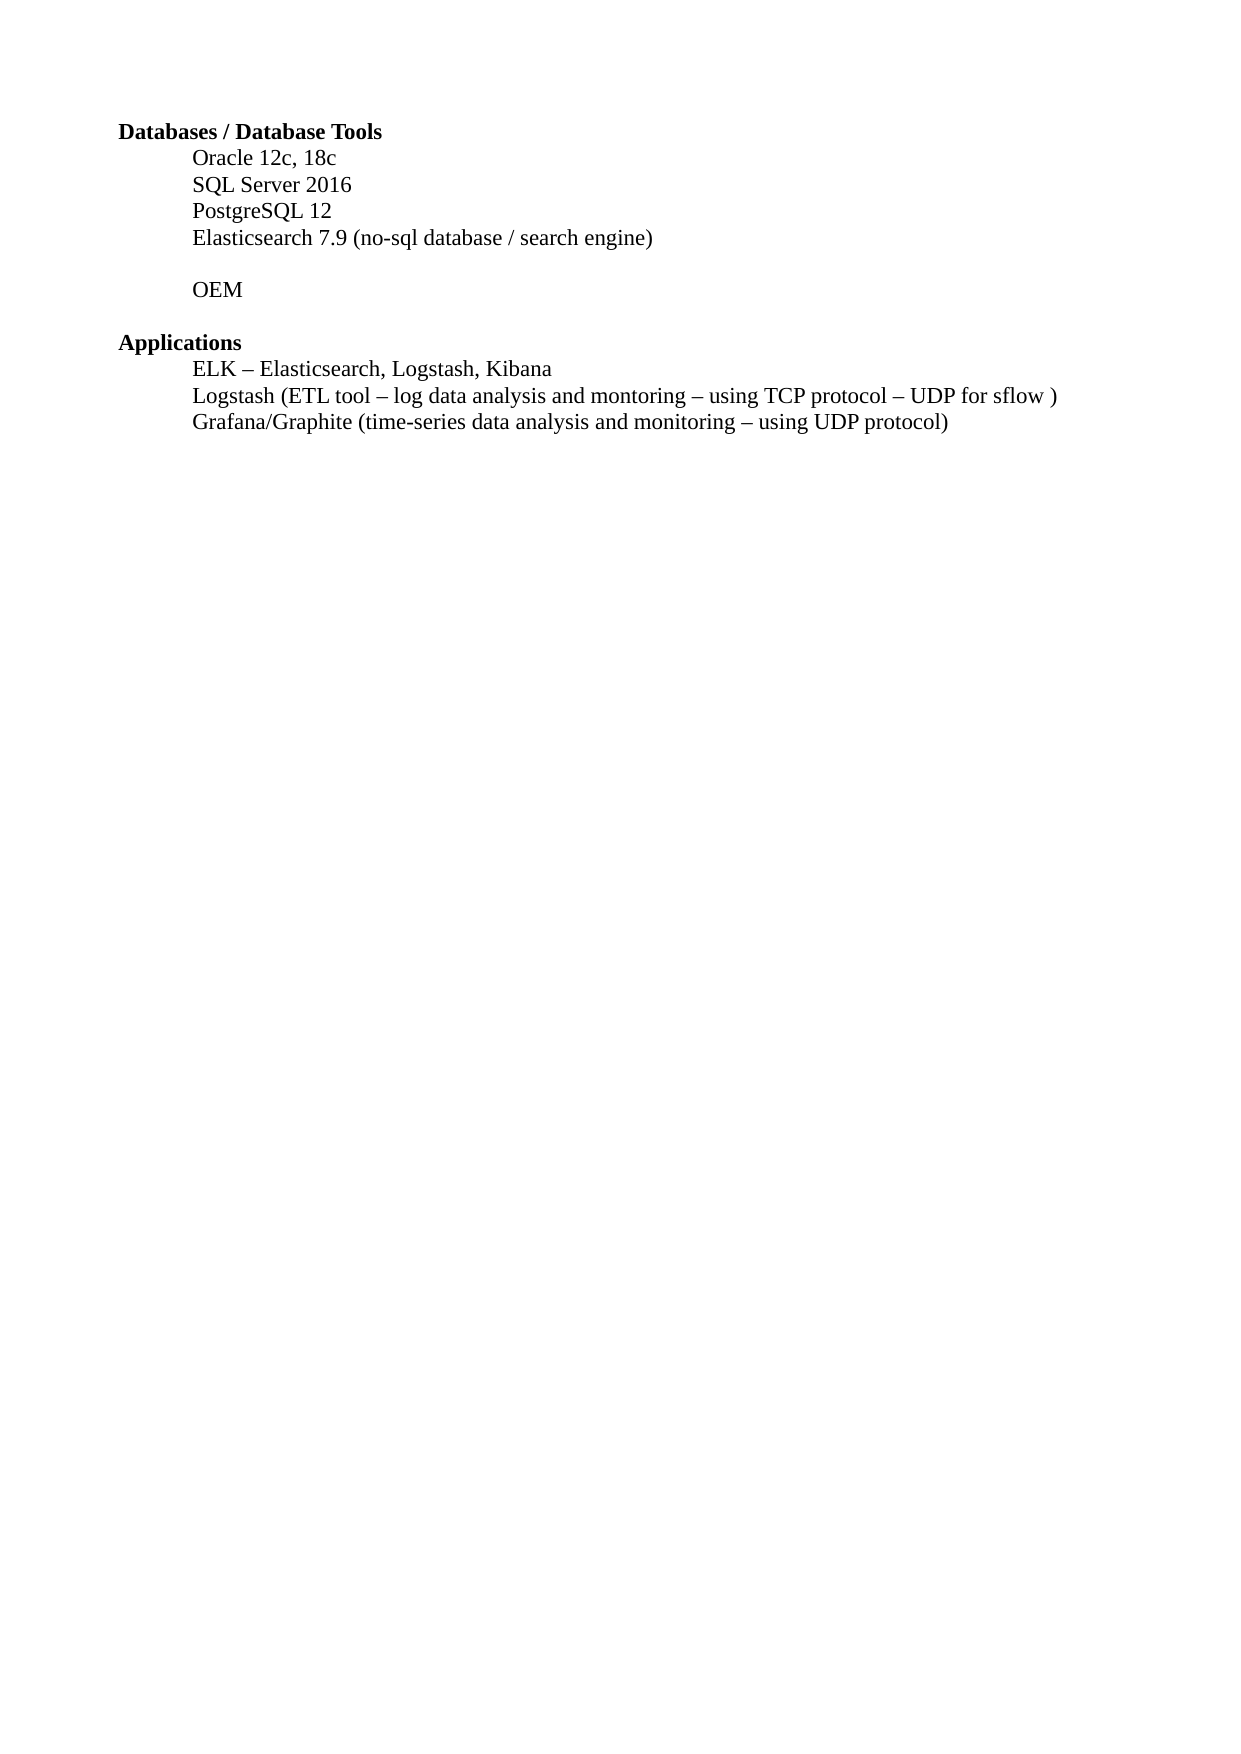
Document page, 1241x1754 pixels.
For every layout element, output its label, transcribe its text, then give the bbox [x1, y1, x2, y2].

text PostgreSQL 12 [192, 197, 1122, 223]
text OEM [192, 276, 1122, 303]
text ELK – Elasticsearch, Logstash, Kibana [192, 355, 1122, 382]
text Grafana/Graphite (time-series data analysis and monitoring – using UDP protocol) [192, 408, 1122, 434]
text Elasticsearch 7.9 (no-sql database / search engine) [192, 223, 1122, 250]
text Databases / Database Tools [118, 118, 1122, 144]
text SQL Server 2016 [192, 171, 1122, 197]
text Oracle 12c, 18c [192, 144, 1122, 171]
text Applications [118, 329, 1122, 355]
text Logstash (ETL tool – log data analysis and montoring – using TCP protocol – UDP for sflow ) [192, 382, 1122, 408]
